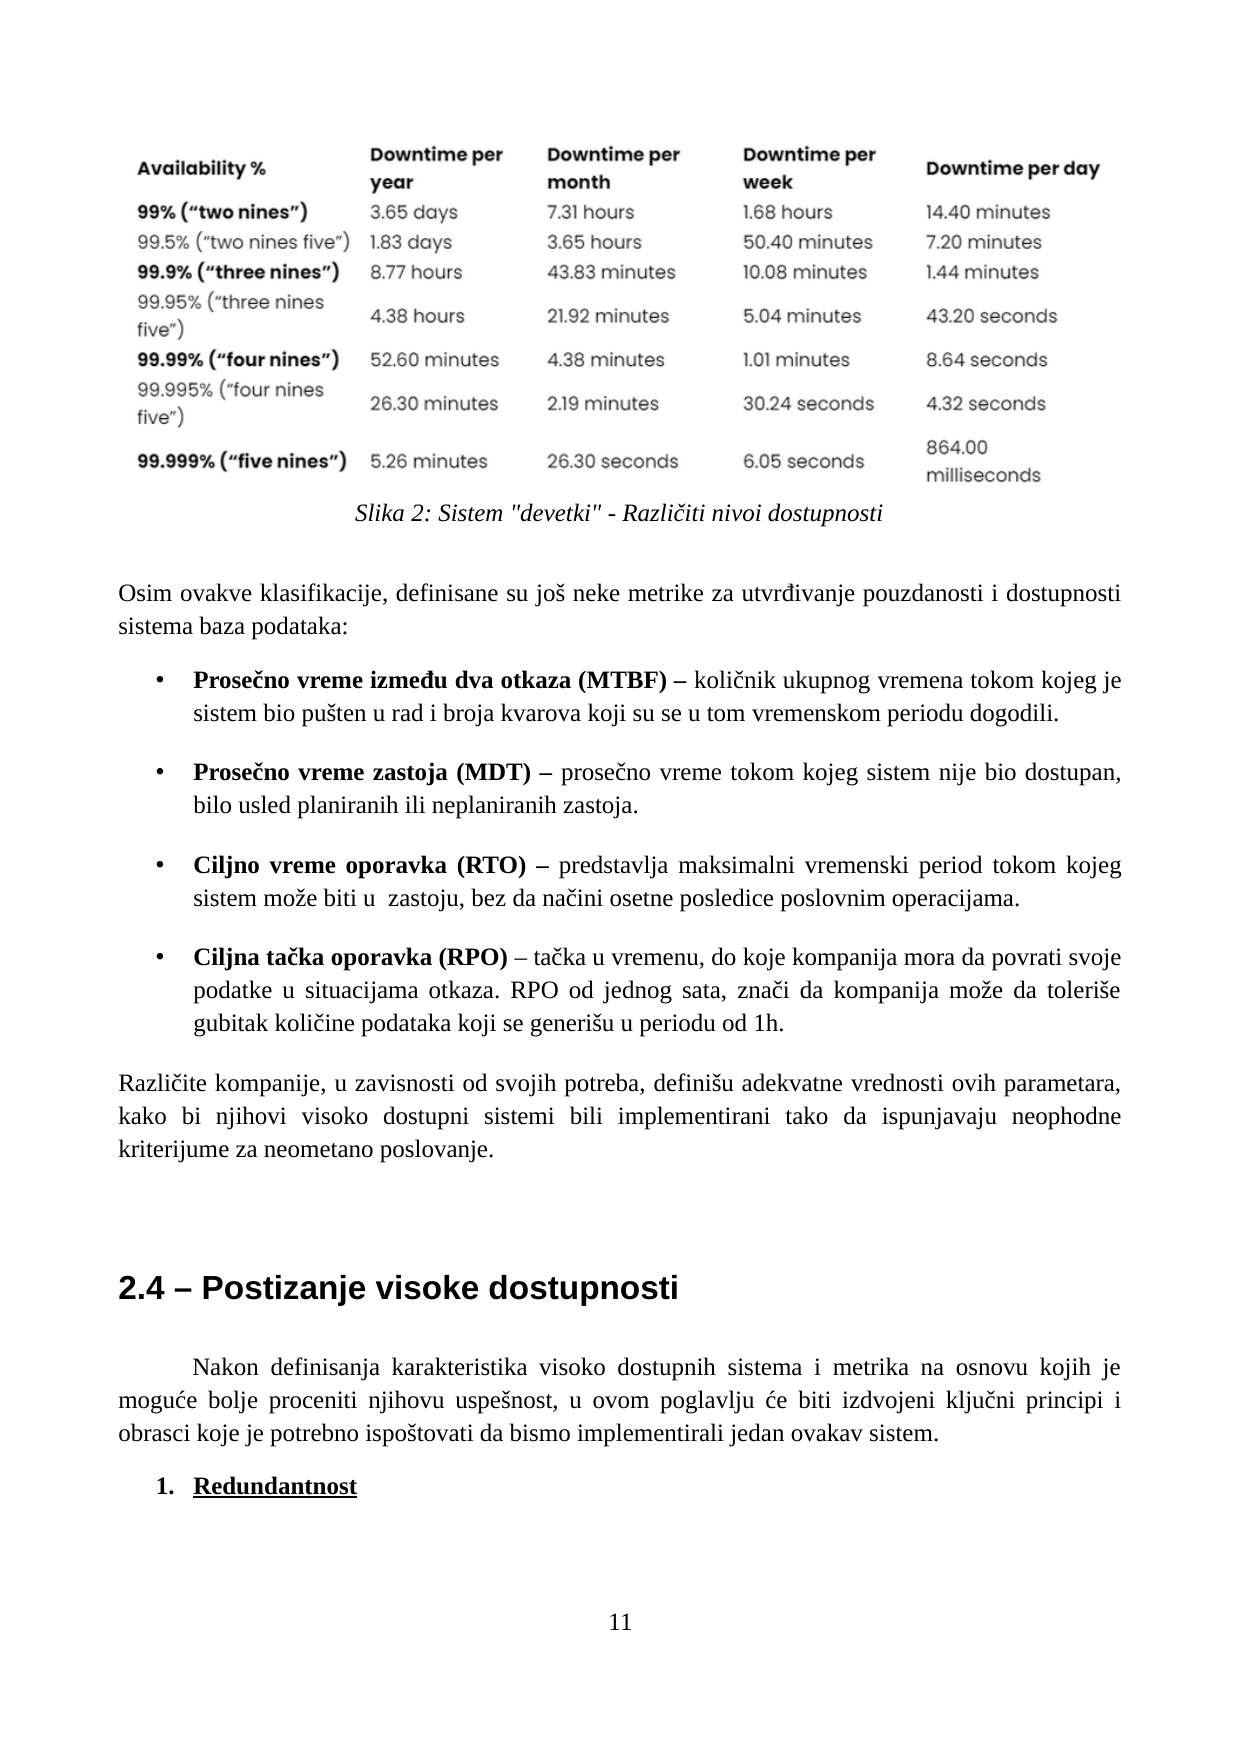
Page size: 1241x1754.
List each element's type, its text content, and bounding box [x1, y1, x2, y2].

list Redundantnost [156, 1471, 1122, 1500]
text Slika 2: Sistem "devetki" - Različiti nivoi dostupnosti [118, 498, 1122, 526]
picture [118, 130, 1123, 498]
list Prosečno vreme zastoja (MDT) – prosečno vreme tokom kojeg sistem nije bio dostupan, bilo usled planiranih ili neplaniranih zastoja. [156, 757, 1122, 819]
text Nakon definisanja karakteristika visoko dostupnih sistema i metrika na osnovu kojih je moguće bolje proceniti njihovu uspešnost, u ovom poglavlju će biti izdvojeni ključni principi i obrasci koje je potrebno ispoštovati da bismo implementirali jedan ovakav sistem. [118, 1352, 1122, 1447]
list Ciljno vreme oporavka (RTO) – predstavlja maksimalni vremenski period tokom kojeg sistem može biti u zastoju, bez da načini osetne posledice poslovnim operacijama. [156, 850, 1122, 912]
text Osim ovakve klasifikacije, definisane su još neke metrike za utvrđivanje pouzdanosti i dostupnosti sistema baza podataka: [118, 578, 1122, 640]
subtitle 2.4 – Postizanje visoke dostupnosti [118, 1268, 1122, 1306]
list Ciljna tačka oporavka (RPO) – tačka u vremenu, do koje kompanija mora da povrati svoje podatke u situacijama otkaza. RPO od jednog sata, znači da kompanija može da toleriše gubitak količine podataka koji se generišu u periodu od 1h. [156, 942, 1122, 1037]
text Različite kompanije, u zavisnosti od svojih potreba, definišu adekvatne vrednosti ovih parametara, kako bi njihovi visoko dostupni sistemi bili implementirani tako da ispunjavaju neophodne kriterijume za neometano poslovanje. [118, 1068, 1122, 1163]
list Prosečno vreme između dva otkaza (MTBF) – količnik ukupnog vremena tokom kojeg je sistem bio pušten u rad i broja kvarova koji su se u tom vremenskom periodu dogodili. [156, 665, 1122, 727]
